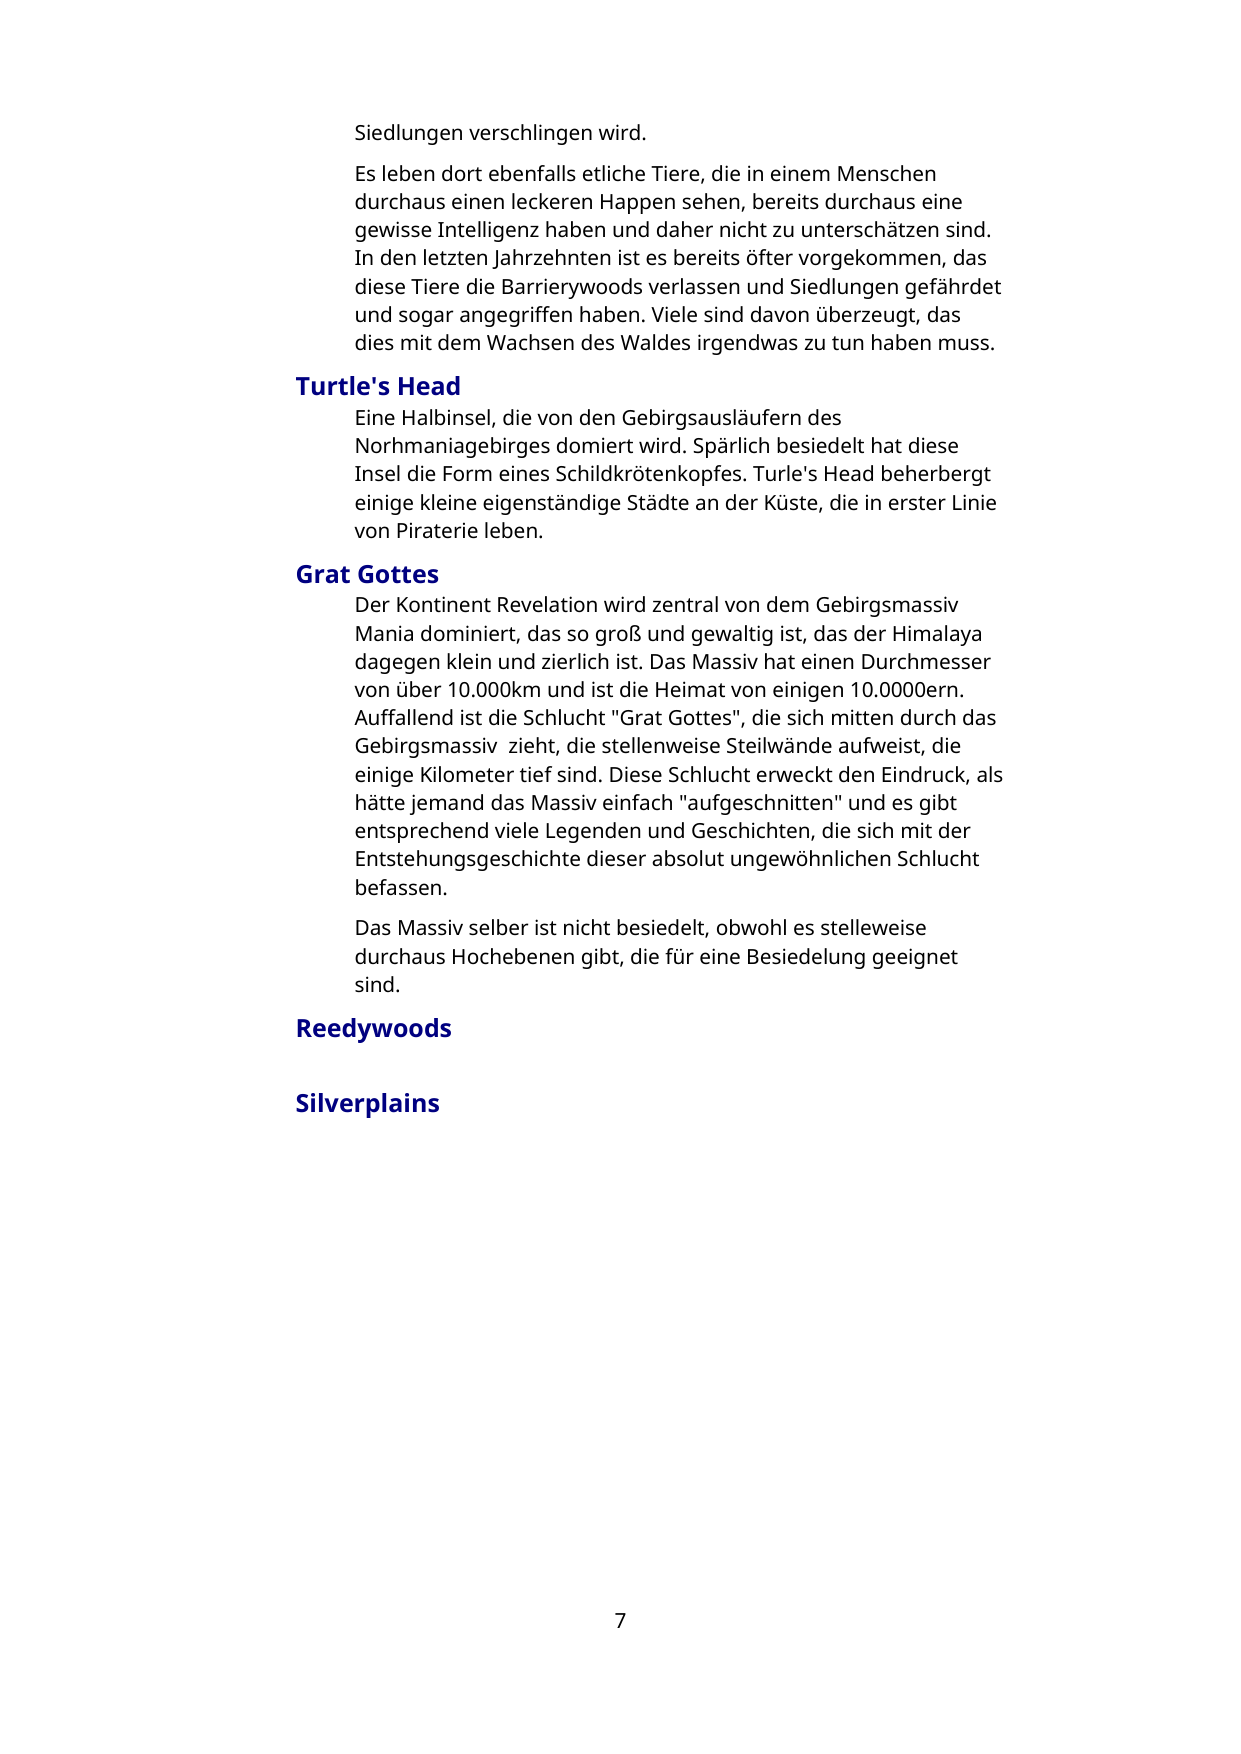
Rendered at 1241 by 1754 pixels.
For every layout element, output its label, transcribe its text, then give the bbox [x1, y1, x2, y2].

subtitle Grat Gottes [295, 557, 1004, 591]
subtitle Turtle's Head [295, 369, 1004, 403]
subtitle Reedywoods [295, 1011, 1004, 1045]
text Eine Halbinsel, die von den Gebirgsausläufern des Norhmaniagebirges domiert wird. Spärlich besiedelt hat diese Insel die Form eines Schildkrötenkopfes. Turle's Head beherbergt einige kleine eigenständige Städte an der Küste, die in erster Linie von Piraterie leben. [354, 403, 1004, 544]
text Siedlungen verschlingen wird. [354, 118, 1004, 146]
text Der Kontinent Revelation wird zentral von dem Gebirgsmassiv Mania dominiert, das so groß und gewaltig ist, das der Himalaya dagegen klein und zierlich ist. Das Massiv hat einen Durchmesser von über 10.000km und ist die Heimat von einigen 10.0000ern. Auffallend ist die Schlucht "Grat Gottes", die sich mitten durch das Gebirgsmassiv zieht, die stellenweise Steilwände aufweist, die einige Kilometer tief sind. Diese Schlucht erweckt den Eindruck, als hätte jemand das Massiv einfach "aufgeschnitten" und es gibt entsprechend viele Legenden und Geschichten, die sich mit der Entstehungsgeschichte dieser absolut ungewöhnlichen Schlucht befassen. [354, 591, 1004, 901]
subtitle Silverplains [295, 1085, 1004, 1119]
text Es leben dort ebenfalls etliche Tiere, die in einem Menschen durchaus einen leckeren Happen sehen, bereits durchaus eine gewisse Intelligenz haben und daher nicht zu unterschätzen sind. In den letzten Jahrzehnten ist es bereits öfter vorgekommen, das diese Tiere die Barrierywoods verlassen und Siedlungen gefährdet und sogar angegriffen haben. Viele sind davon überzeugt, das dies mit dem Wachsen des Waldes irgendwas zu tun haben muss. [354, 159, 1004, 356]
text Das Massiv selber ist nicht besiedelt, obwohl es stelleweise durchaus Hochebenen gibt, die für eine Besiedelung geeignet sind. [354, 913, 1004, 998]
